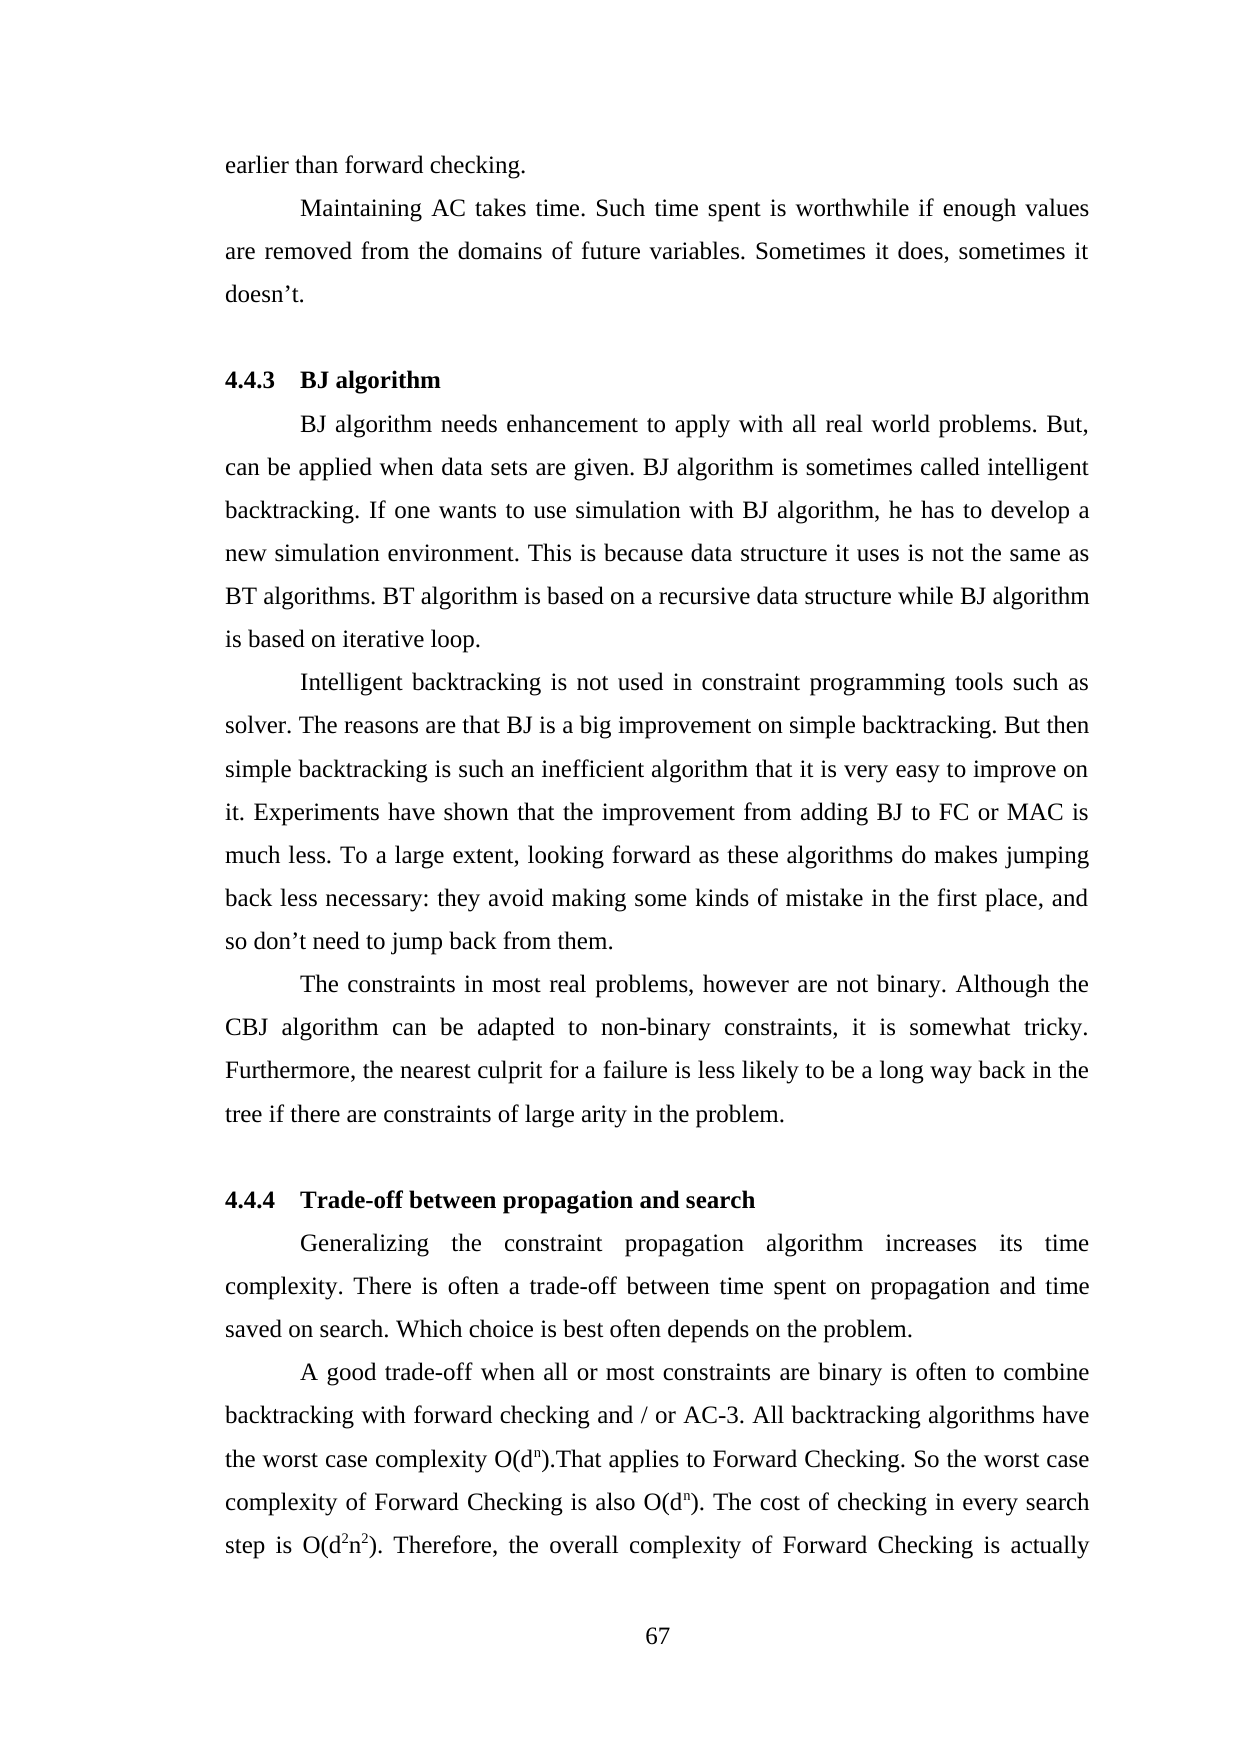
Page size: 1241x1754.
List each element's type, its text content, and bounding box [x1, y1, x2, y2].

text Intelligent backtracking is not used in constraint programming tools such as solver. The reasons are that BJ is a big improvement on simple backtracking. But then simple backtracking is such an inefficient algorithm that it is very easy to improve on it. Experiments have shown that the improvement from adding BJ to FC or MAC is much less. To a large extent, looking forward as these algorithms do makes jumping back less necessary: they avoid making some kinds of mistake in the first place, and so don’t need to jump back from them. [225, 667, 1090, 955]
text earlier than forward checking. [225, 150, 1090, 179]
text A good trade-off when all or most constraints are binary is often to combine backtracking with forward checking and / or AC-3. All backtracking algorithms have the worst case complexity O(dn).That applies to Forward Checking. So the worst case complexity of Forward Checking is also O(dn). The cost of checking in every search step is O(d2n2). Therefore, the overall complexity of Forward Checking is actually [225, 1357, 1090, 1559]
text 4.4.3 BJ algorithm [225, 366, 1090, 394]
text Generalizing the constraint propagation algorithm increases its time complexity. There is often a trade-off between time spent on propagation and time saved on search. Which choice is best often depends on the problem. [225, 1228, 1090, 1343]
text 4.4.4 Trade-off between propagation and search [225, 1185, 1090, 1214]
text The constraints in most real problems, however are not binary. Although the CBJ algorithm can be adapted to non-binary constraints, it is somewhat tricky. Furthermore, the nearest culprit for a failure is less likely to be a long way back in the tree if there are constraints of large arity in the problem. [225, 969, 1090, 1127]
text BJ algorithm needs enhancement to apply with all real world problems. But, can be applied when data sets are given. BJ algorithm is sometimes called intelligent backtracking. If one wants to use simulation with BJ algorithm, he has to develop a new simulation environment. This is because data structure it uses is not the same as BT algorithms. BT algorithm is based on a recursive data structure while BJ algorithm is based on iterative loop. [225, 409, 1090, 653]
text Maintaining AC takes time. Such time spent is worthwhile if enough values are removed from the domains of future variables. Sometimes it does, sometimes it doesn’t. [225, 193, 1090, 308]
